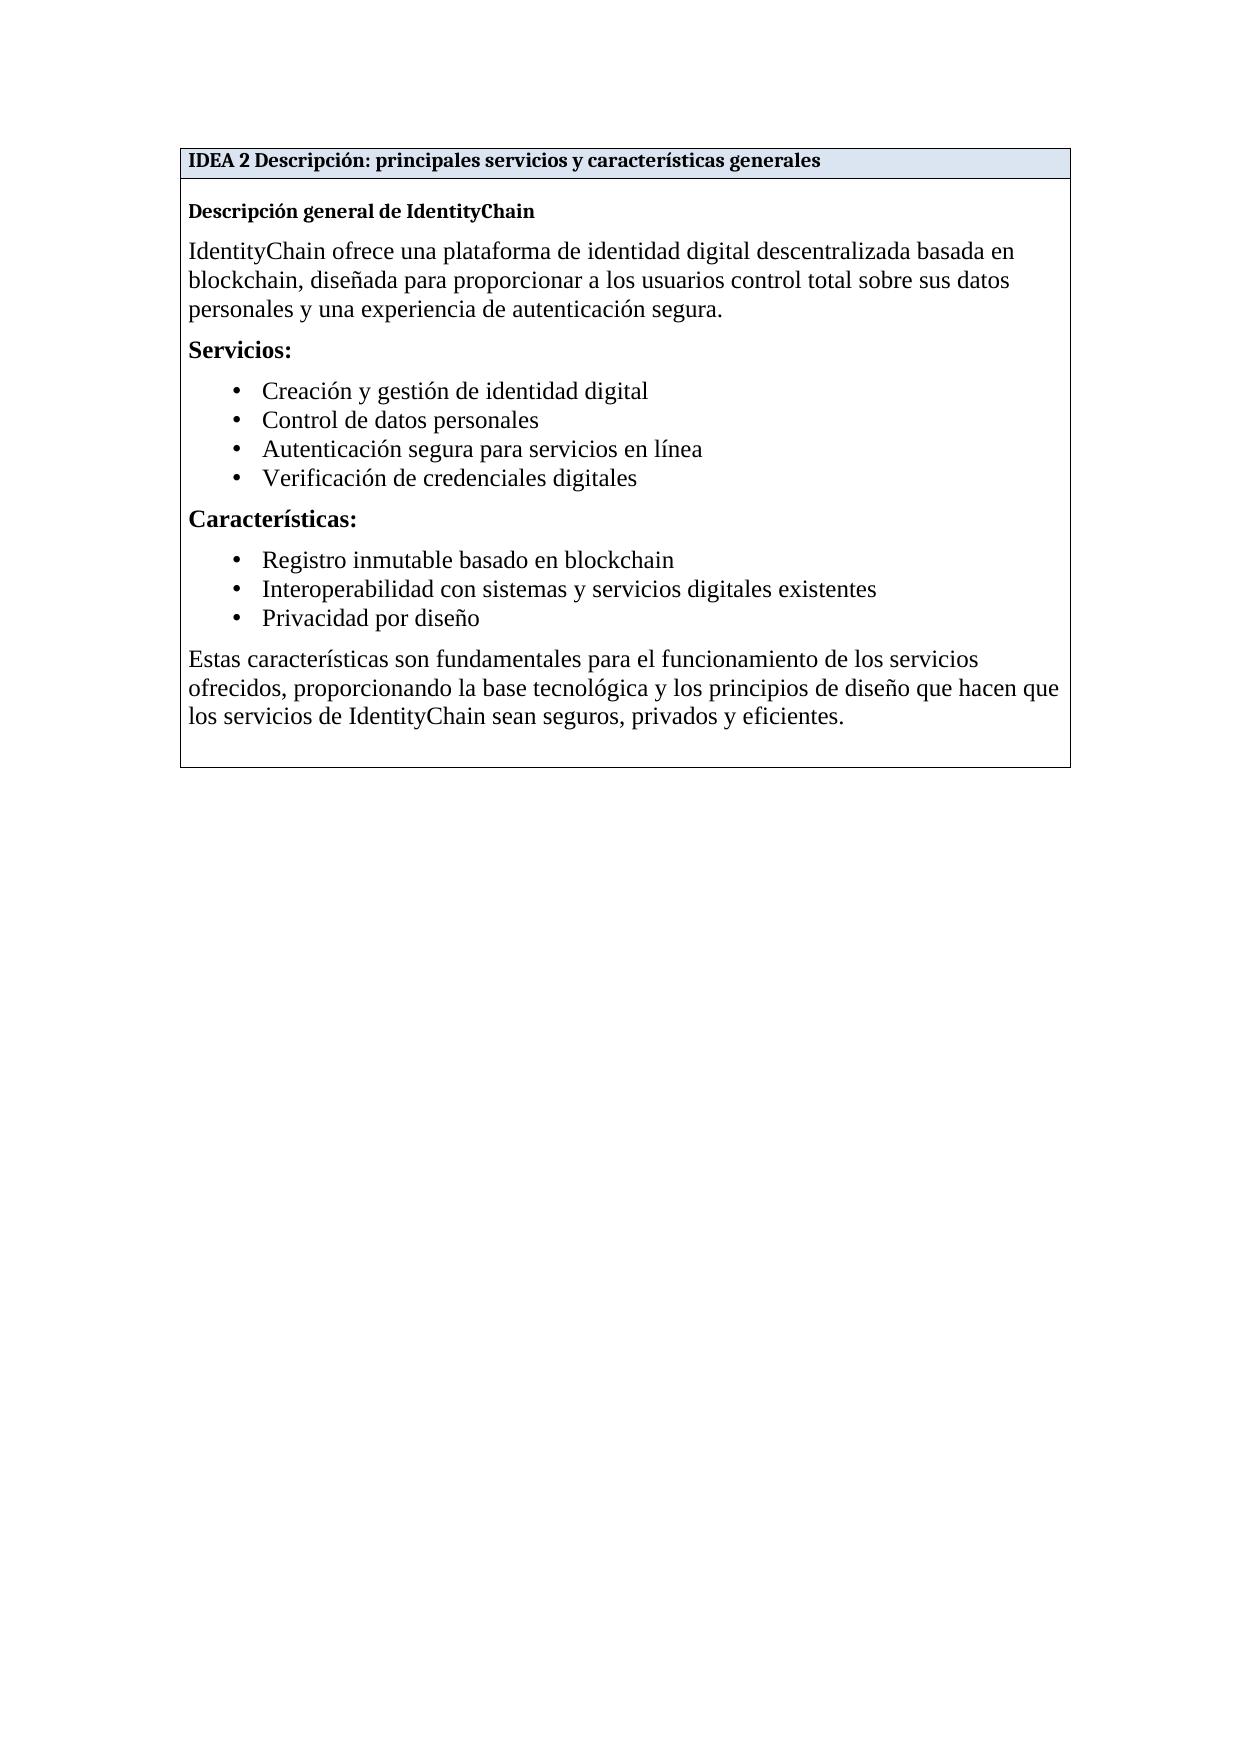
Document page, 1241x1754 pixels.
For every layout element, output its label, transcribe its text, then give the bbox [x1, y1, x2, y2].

table_header IDEA 2 Descripción: principales servicios y características generales [181, 149, 1070, 178]
table_cell Descripción general de IdentityChain IdentityChain ofrece una plataforma de identidad digital descentralizada basada en blockchain, diseñada para proporcionar a los usuarios control total sobre sus datos personales y una experiencia de autenticación segura. Servicios: Creación y gestión de identidad digital Control de datos personales Autenticación segura para servicios en línea Verificación de credenciales digitales Características: Registro inmutable basado en blockchain Interoperabilidad con sistemas y servicios digitales existentes Privacidad por diseño Estas características son fundamentales para el funcionamiento de los servicios ofrecidos, proporcionando la base tecnológica y los principios de diseño que hacen que los servicios de IdentityChain sean seguros, privados y eficientes. [181, 179, 1070, 767]
